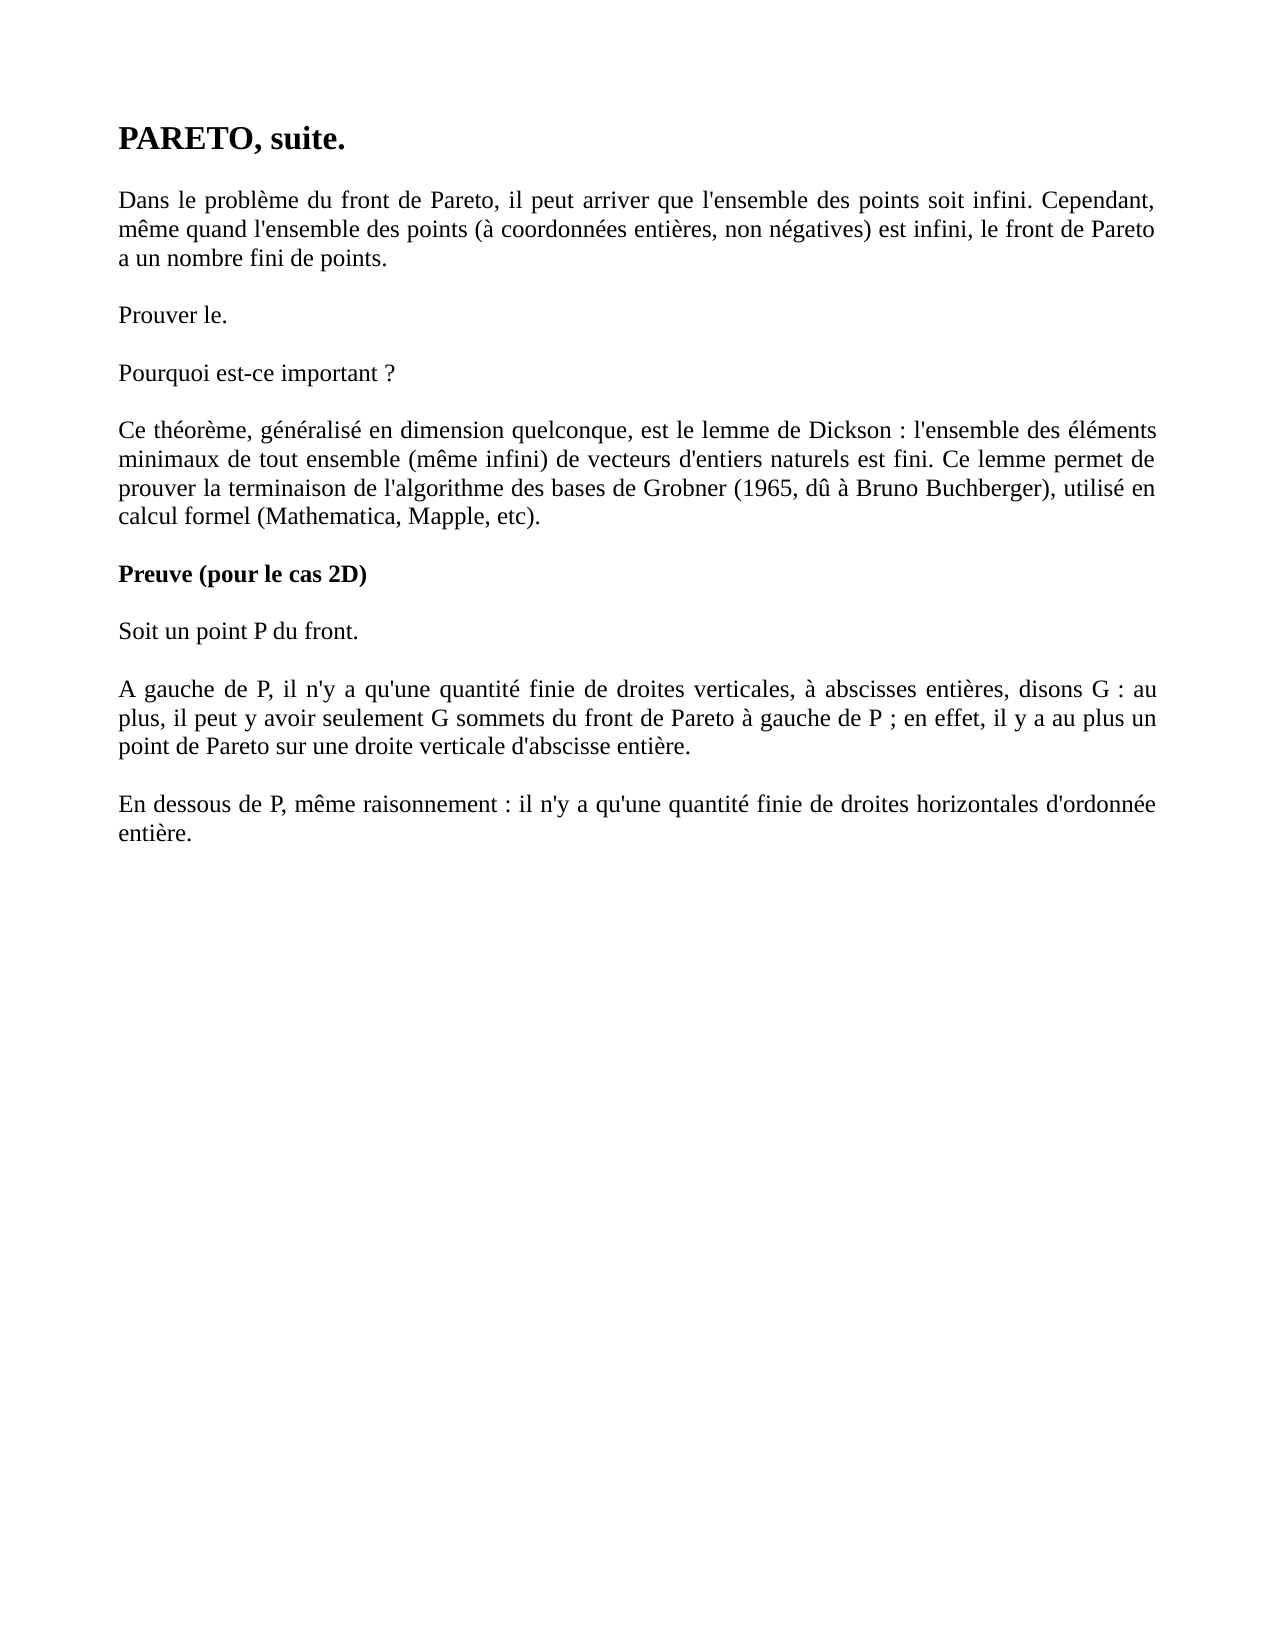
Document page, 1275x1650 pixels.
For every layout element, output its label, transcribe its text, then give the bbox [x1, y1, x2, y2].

text En dessous de P, même raisonnement : il n'y a qu'une quantité finie de droites horizontales d'ordonnée entière. [118, 789, 1157, 846]
text Ce théorème, généralisé en dimension quelconque, est le lemme de Dickson : l'ensemble des éléments minimaux de tout ensemble (même infini) de vecteurs d'entiers naturels est fini. Ce lemme permet de prouver la terminaison de l'algorithme des bases de Grobner (1965, dû à Bruno Buchberger), utilisé en calcul formel (Mathematica, Mapple, etc). [118, 415, 1157, 530]
text PARETO, suite. [118, 118, 1157, 156]
text Prouver le. [118, 300, 1157, 329]
text A gauche de P, il n'y a qu'une quantité finie de droites verticales, à abscisses entières, disons G : au plus, il peut y avoir seulement G sommets du front de Pareto à gauche de P ; en effet, il y a au plus un point de Pareto sur une droite verticale d'abscisse entière. [118, 674, 1157, 760]
text Soit un point P du front. [118, 616, 1157, 645]
text Pourquoi est-ce important ? [118, 358, 1157, 386]
text Dans le problème du front de Pareto, il peut arriver que l'ensemble des points soit infini. Cependant, même quand l'ensemble des points (à coordonnées entières, non négatives) est infini, le front de Pareto a un nombre fini de points. [118, 185, 1157, 271]
text Preuve (pour le cas 2D) [118, 559, 1157, 588]
